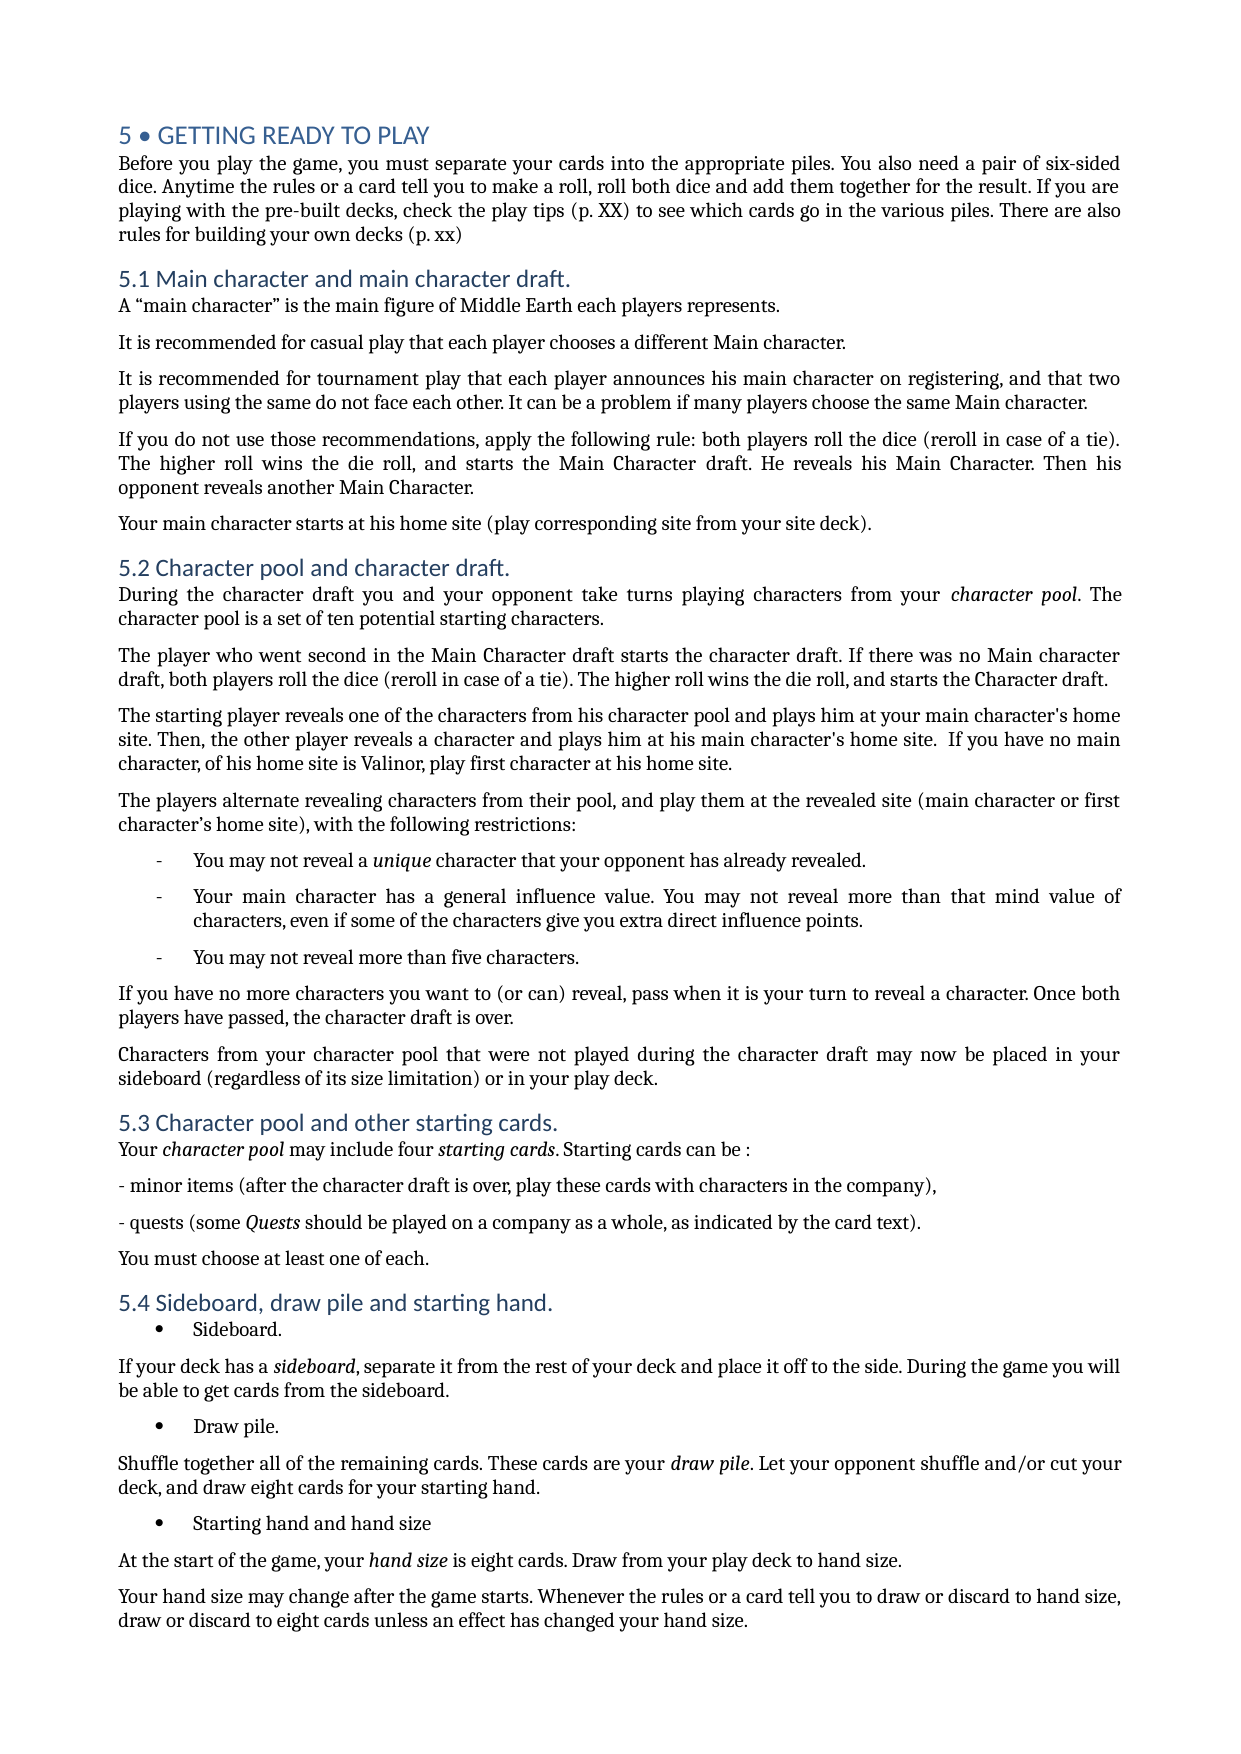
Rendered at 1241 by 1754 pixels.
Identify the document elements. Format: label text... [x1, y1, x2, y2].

list Sideboard. [156, 1318, 1122, 1342]
list Starting hand and hand size [156, 1512, 1122, 1536]
text - minor items (after the character draft is over, play these cards with characters in the company), [118, 1174, 1122, 1198]
text If your deck has a sideboard, separate it from the rest of your deck and place it off to the side. During the game you will be able to get cards from the sideboard. [118, 1354, 1122, 1402]
text Your hand size may change after the game starts. Whenever the rules or a card tell you to draw or discard to hand size, draw or discard to eight cards unless an effect has changed your hand size. [118, 1585, 1122, 1633]
text Before you play the game, you must separate your cards into the appropriate piles. You also need a pair of six-sided dice. Anytime the rules or a card tell you to make a roll, roll both dice and add them together for the result. If you are playing with the pre-built decks, check the play tips (p. XX) to see which cards go in the various piles. There are also rules for building your own decks (p. xx) [118, 151, 1122, 247]
text The player who went second in the Main Character draft starts the character draft. If there was no Main character draft, both players roll the dice (reroll in case of a tie). The higher roll wins the die roll, and starts the Character draft. [118, 643, 1122, 691]
subtitle 5.3 Character pool and other starting cards. [118, 1107, 1122, 1137]
list You may not reveal a unique character that your opponent has already revealed. [156, 849, 1122, 873]
subtitle 5.2 Character pool and character draft. [118, 552, 1122, 583]
list Draw pile. [156, 1415, 1122, 1439]
text If you do not use those recommendations, apply the following rule: both players roll the dice (reroll in case of a tie). The higher roll wins the die roll, and starts the Main Character draft. He reveals his Main Character. Then his opponent reveals another Main Character. [118, 427, 1122, 499]
subtitle 5.1 Main character and main character draft. [118, 264, 1122, 294]
list You may not reveal more than five characters. [156, 946, 1122, 969]
text You must choose at least one of each. [118, 1247, 1122, 1271]
text If you have no more characters you want to (or can) reveal, pass when it is your turn to reveal a character. Once both players have passed, the character draft is over. [118, 982, 1122, 1030]
text A “main character” is the main figure of Middle Earth each players represents. [118, 294, 1122, 318]
list Your main character has a general influence value. You may not reveal more than that mind value of characters, even if some of the characters give you extra direct influence points. [156, 885, 1122, 933]
text Characters from your character pool that were not played during the character draft may now be placed in your sideboard (regardless of its size limitation) or in your play deck. [118, 1042, 1122, 1090]
text During the character draft you and your opponent take turns playing characters from your character pool. The character pool is a set of ten potential starting characters. [118, 583, 1122, 631]
text At the start of the game, your hand size is eight cards. Draw from your play deck to hand size. [118, 1548, 1122, 1572]
text The players alternate revealing characters from their pool, and play them at the revealed site (main character or first character’s home site), with the following restrictions: [118, 788, 1122, 836]
text Your main character starts at his home site (play corresponding site from your site deck). [118, 512, 1122, 536]
text It is recommended for casual play that each player chooses a different Main character. [118, 331, 1122, 354]
subtitle 5 • GETTING READY TO PLAY [118, 118, 1122, 151]
text Shuffle together all of the remaining cards. These cards are your draw pile. Let your opponent shuffle and/or cut your deck, and draw eight cards for your starting hand. [118, 1451, 1122, 1499]
text The starting player reveals one of the characters from his character pool and plays him at your main character's home site. Then, the other player reveals a character and plays him at his main character's home site. If you have no main character, of his home site is Valinor, play first character at his home site. [118, 704, 1122, 776]
text Your character pool may include four starting cards. Starting cards can be : [118, 1137, 1122, 1161]
text - quests (some Quests should be played on a company as a whole, as indicated by the card text). [118, 1210, 1122, 1234]
text It is recommended for tournament play that each player announces his main character on registering, and that two players using the same do not face each other. It can be a problem if many players choose the same Main character. [118, 367, 1122, 415]
subtitle 5.4 Sideboard, draw pile and starting hand. [118, 1287, 1122, 1318]
